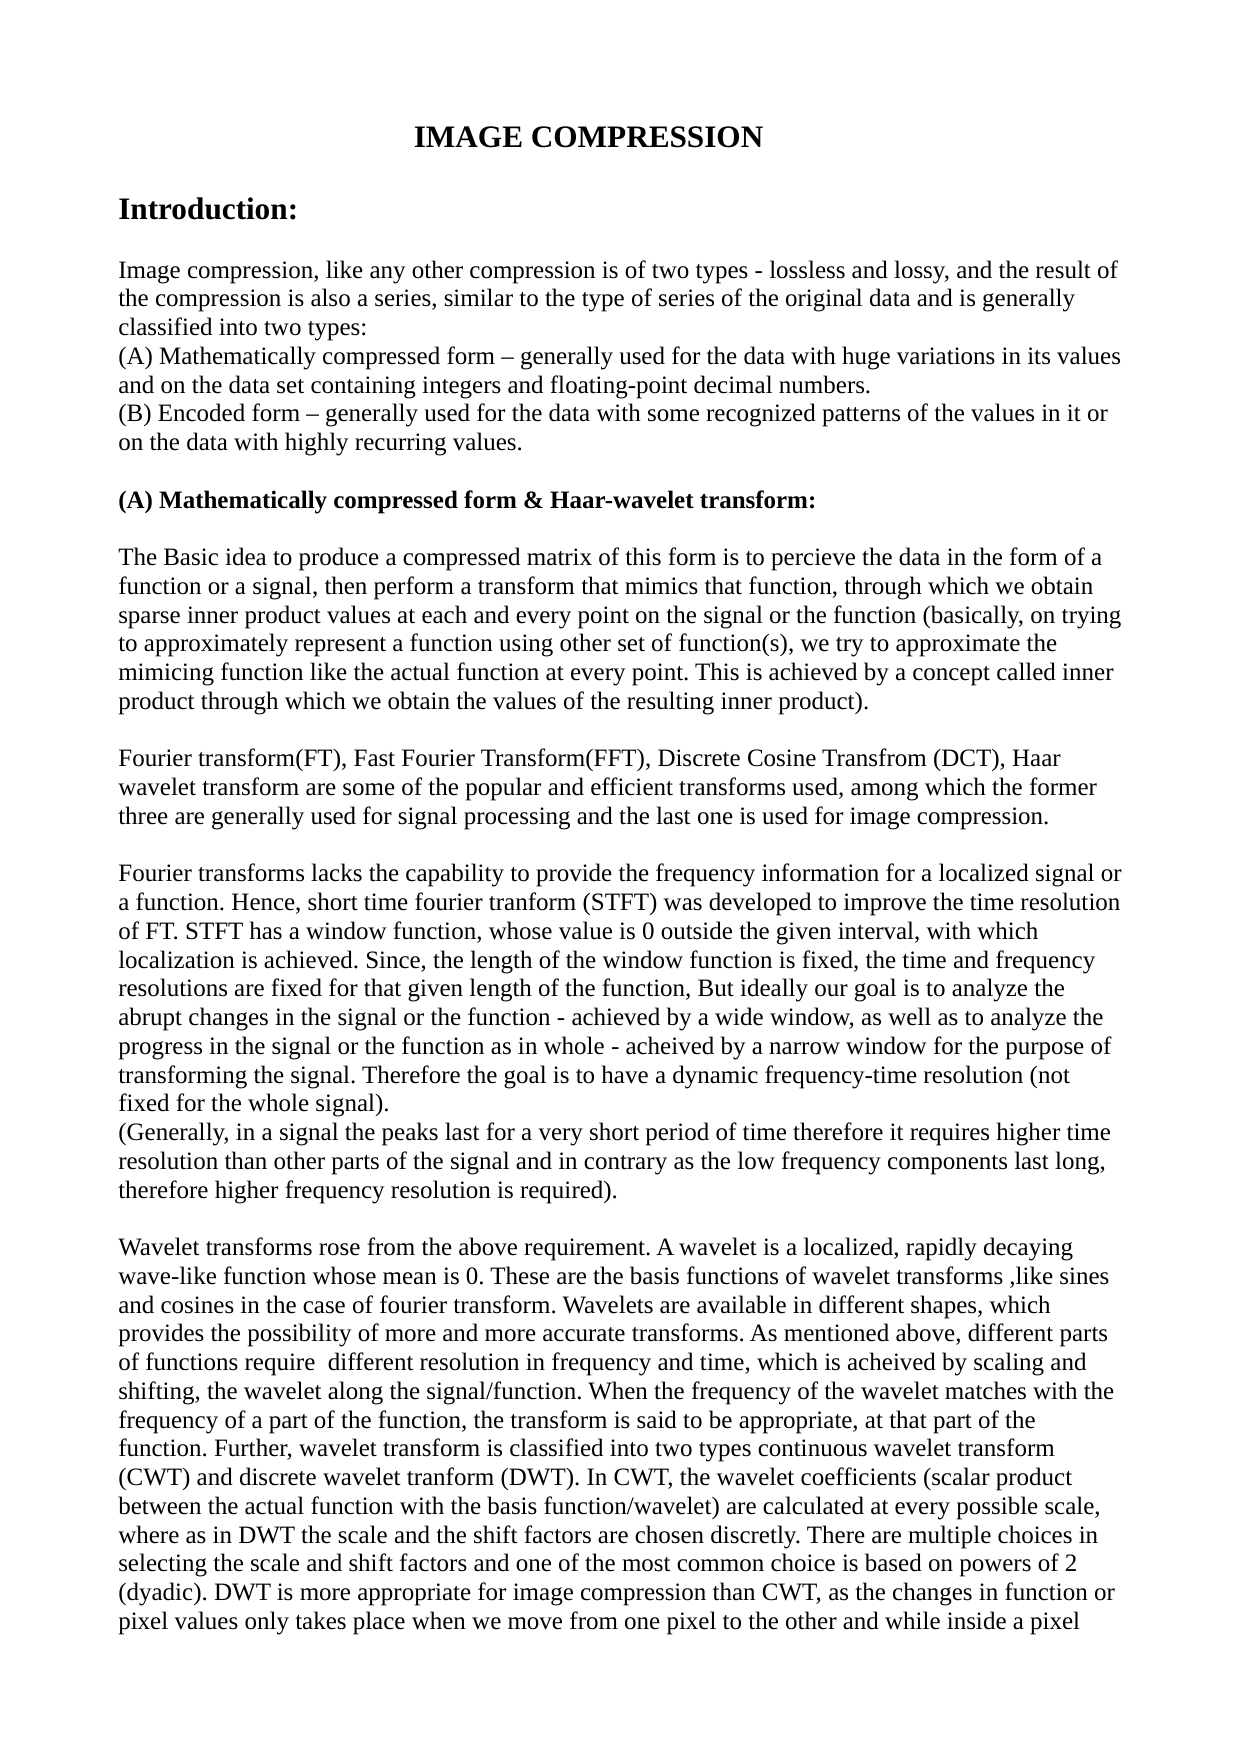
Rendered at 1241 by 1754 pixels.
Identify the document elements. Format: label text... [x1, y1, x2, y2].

text (Generally, in a signal the peaks last for a very short period of time therefore it requires higher time resolution than other parts of the signal and in contrary as the low frequency components last long, therefore higher frequency resolution is required). [118, 1117, 1122, 1203]
text IMAGE COMPRESSION [118, 118, 1122, 154]
text Fourier transform(FT), Fast Fourier Transform(FFT), Discrete Cosine Transfrom (DCT), Haar wavelet transform are some of the popular and efficient transforms used, among which the former three are generally used for signal processing and the last one is used for image compression. [118, 743, 1122, 830]
text of FT. STFT has a window function, whose value is 0 outside the given interval, with which localization is achieved. Since, the length of the window function is fixed, the time and frequency resolutions are fixed for that given length of the function, But ideally our goal is to analyze the abrupt changes in the signal or the function - achieved by a wide window, as well as to analyze the progress in the signal or the function as in whole - acheived by a narrow window for the purpose of transforming the signal. Therefore the goal is to have a dynamic frequency-time resolution (not fixed for the whole signal). [118, 916, 1122, 1117]
text Wavelet transforms rose from the above requirement. A wavelet is a localized, rapidly decaying wave-like function whose mean is 0. These are the basis functions of wavelet transforms ,like sines and cosines in the case of fourier transform. Wavelets are available in different shapes, which provides the possibility of more and more accurate transforms. As mentioned above, different parts of functions require different resolution in frequency and time, which is acheived by scaling and shifting, the wavelet along the signal/function. When the frequency of the wavelet matches with the frequency of a part of the function, the transform is said to be appropriate, at that part of the function. Further, wavelet transform is classified into two types continuous wavelet transform (CWT) and discrete wavelet tranform (DWT). In CWT, the wavelet coefficients (scalar product between the actual function with the basis function/wavelet) are calculated at every possible scale, where as in DWT the scale and the shift factors are chosen discretly. There are multiple choices in selecting the scale and shift factors and one of the most common choice is based on powers of 2 (dyadic). DWT is more appropriate for image compression than CWT, as the changes in function or pixel values only takes place when we move from one pixel to the other and while inside a pixel [118, 1232, 1122, 1635]
text Image compression, like any other compression is of two types - lossless and lossy, and the result of the compression is also a series, similar to the type of series of the original data and is generally classified into two types: [118, 255, 1122, 341]
text Introduction: [118, 190, 1122, 226]
text (A) Mathematically compressed form – generally used for the data with huge variations in its values and on the data set containing integers and floating-point decimal numbers. [118, 341, 1122, 398]
text (B) Encoded form – generally used for the data with some recognized patterns of the values in it or on the data with highly recurring values. [118, 398, 1122, 456]
text The Basic idea to produce a compressed matrix of this form is to percieve the data in the form of a function or a signal, then perform a transform that mimics that function, through which we obtain sparse inner product values at each and every point on the signal or the function (basically, on trying to approximately represent a function using other set of function(s), we try to approximate the mimicing function like the actual function at every point. This is achieved by a concept called inner product through which we obtain the values of the resulting inner product). [118, 542, 1122, 715]
text Fourier transforms lacks the capability to provide the frequency information for a localized signal or a function. Hence, short time fourier tranform (STFT) was developed to improve the time resolution [118, 858, 1122, 916]
text (A) Mathematically compressed form & Haar-wavelet transform: [118, 485, 1122, 513]
